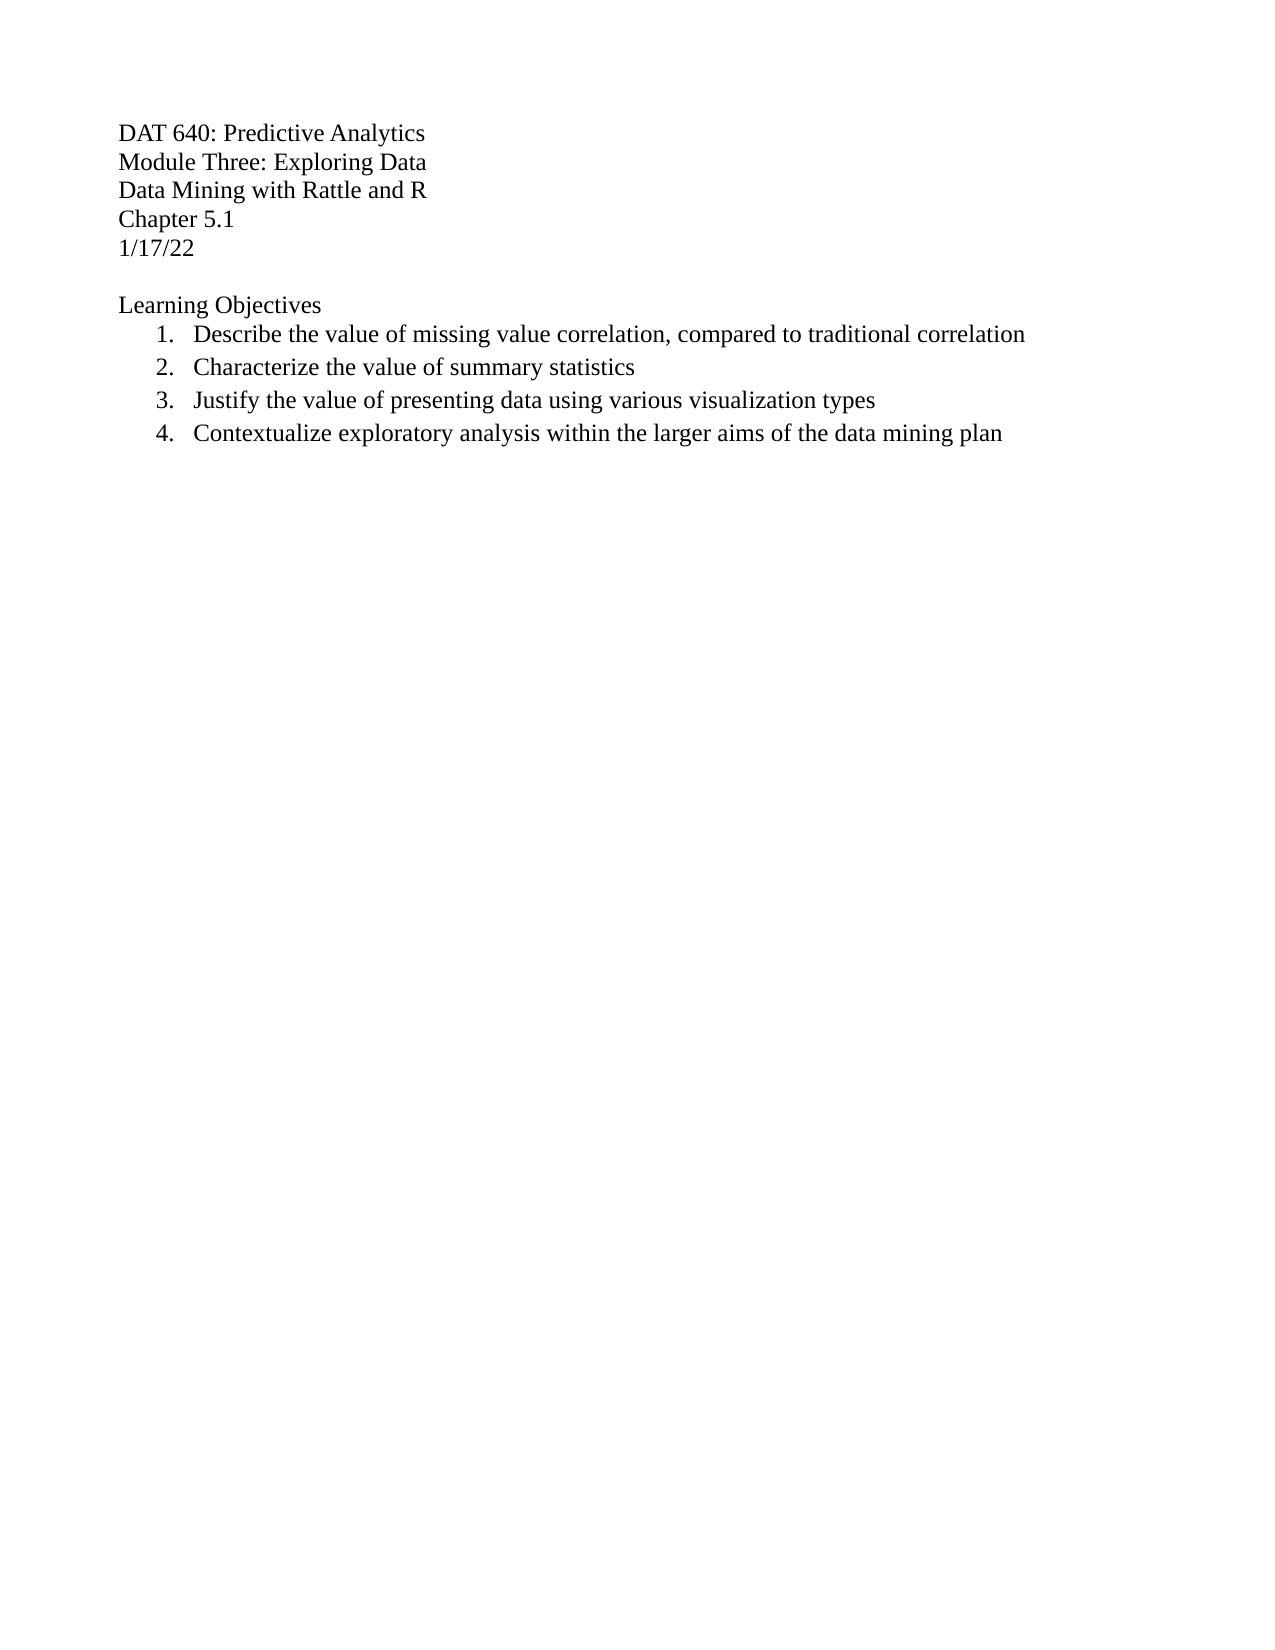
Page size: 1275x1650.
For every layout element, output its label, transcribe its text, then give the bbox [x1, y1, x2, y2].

text 1/17/22 [118, 233, 1157, 262]
text Chapter 5.1 [118, 204, 1157, 233]
list Characterize the value of summary statistics [156, 352, 1157, 381]
text Module Three: Exploring Data [118, 147, 1157, 176]
text Learning Objectives [118, 291, 1157, 319]
text DAT 640: Predictive Analytics [118, 118, 1157, 147]
list Describe the value of missing value correlation, compared to traditional correlation [156, 319, 1157, 348]
text Data Mining with Rattle and R [118, 176, 1157, 204]
list Justify the value of presenting data using various visualization types [156, 385, 1157, 414]
list Contextualize exploratory analysis within the larger aims of the data mining plan [156, 418, 1157, 447]
